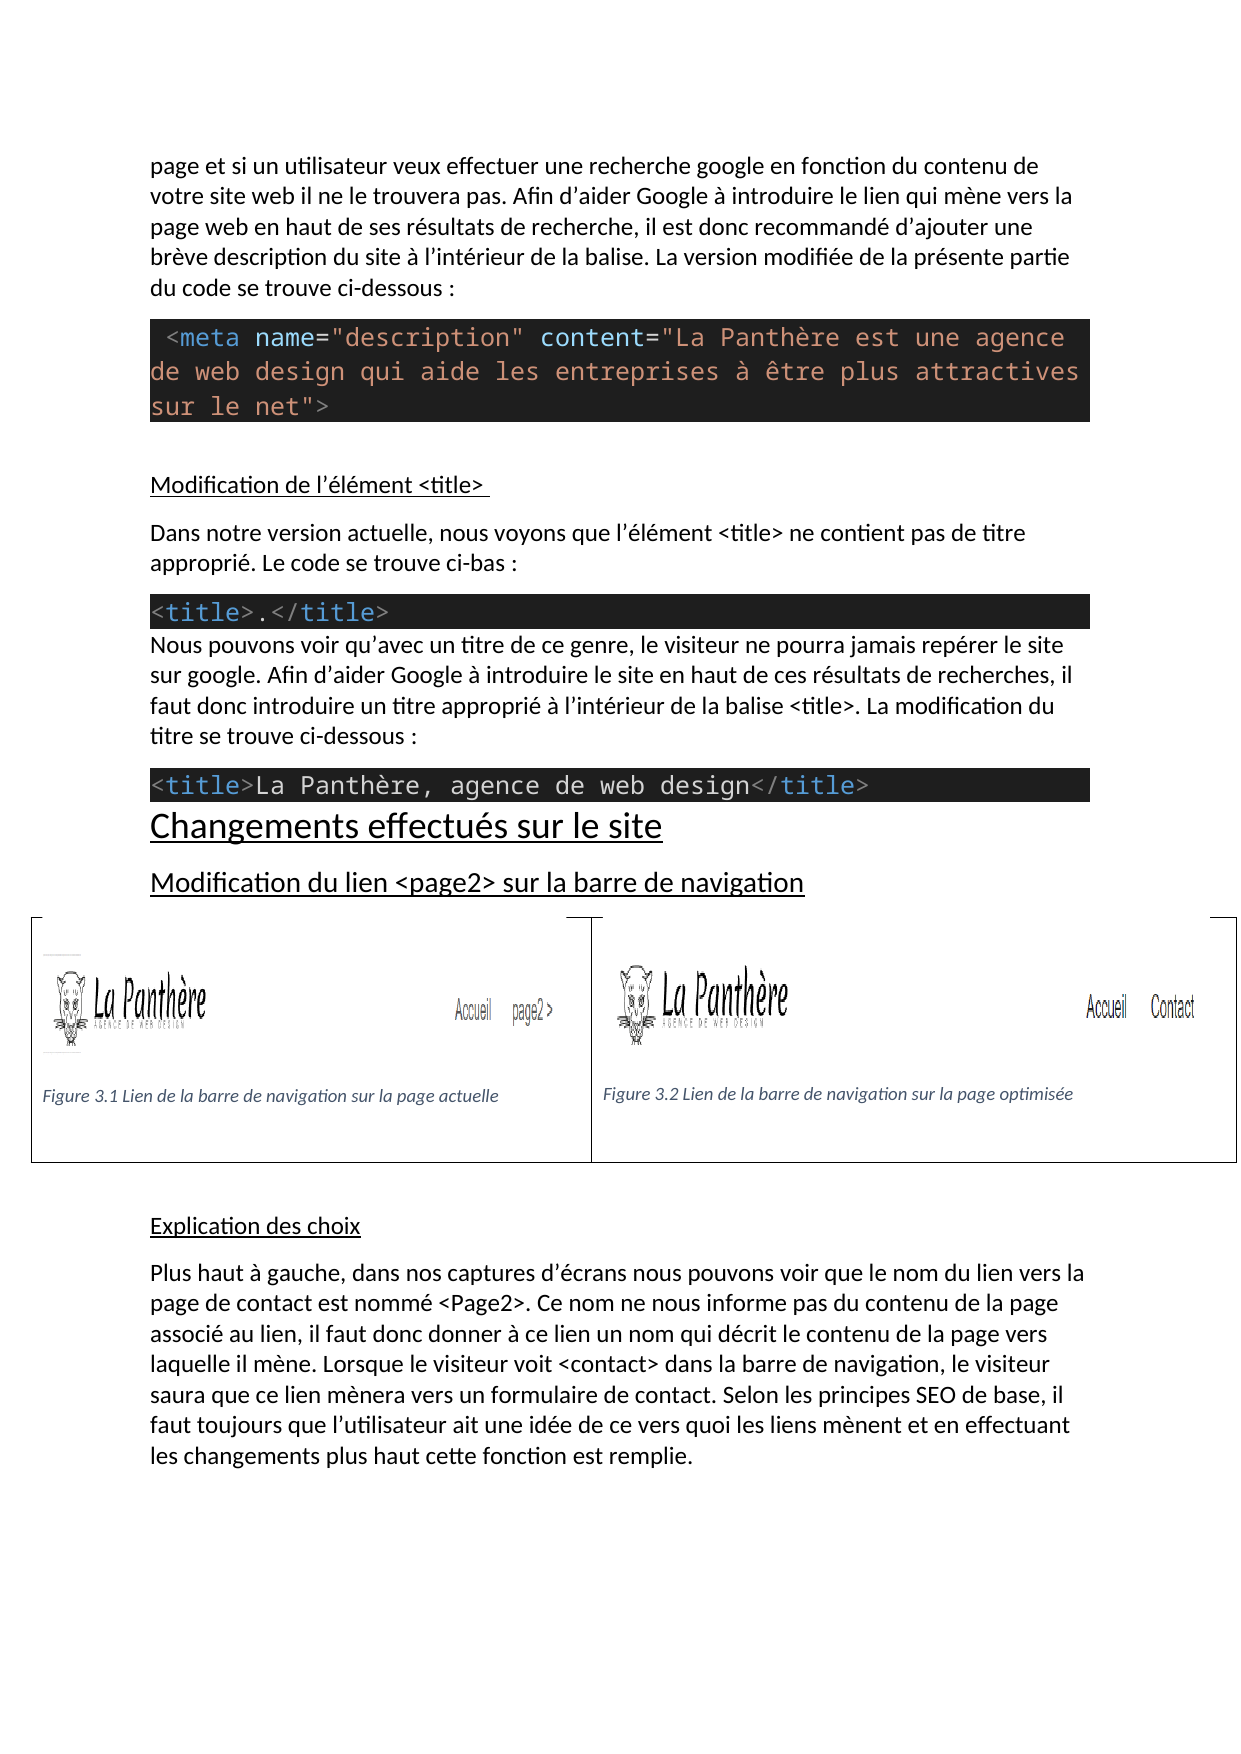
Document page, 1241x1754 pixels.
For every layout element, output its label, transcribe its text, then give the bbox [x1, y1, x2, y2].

text Modification du lien <page2> sur la barre de navigation [150, 864, 1090, 900]
text <title>La Panthère, agence de web design</title> [150, 768, 1090, 802]
text Nous pouvons voir qu’avec un titre de ce genre, le visiteur ne pourra jamais repérer le site sur google. Afin d’aider Google à introduire le site en haut de ces résultats de recherches, il faut donc introduire un titre approprié à l’intérieur de la balise <title>. La modification du titre se trouve ci-dessous : [150, 629, 1090, 751]
text Explication des choix [150, 1210, 1090, 1240]
text Modification de l’élément <title> [150, 469, 1090, 500]
table_header Figure 3.1 Lien de la barre de navigation sur la page actuelle [32, 918, 591, 1162]
text <meta name="description" content="La Panthère est une agence de web design qui aide les entreprises à être plus attractives sur le net"> [150, 319, 1090, 422]
text Dans notre version actuelle, nous voyons que l’élément <title> ne contient pas de titre approprié. Le code se trouve ci-bas : [150, 517, 1090, 578]
text Plus haut à gauche, dans nos captures d’écrans nous pouvons voir que le nom du lien vers la page de contact est nommé <Page2>. Ce nom ne nous informe pas du contenu de la page associé au lien, il faut donc donner à ce lien un nom qui décrit le contenu de la page vers laquelle il mène. Lorsque le visiteur voit <contact> dans la barre de navigation, le visiteur saura que ce lien mènera vers un formulaire de contact. Selon les principes SEO de base, il faut toujours que l’utilisateur ait une idée de ce vers quoi les liens mènent et en effectuant les changements plus haut cette fonction est remplie. [150, 1257, 1090, 1471]
text page et si un utilisateur veux effectuer une recherche google en fonction du contenu de votre site web il ne le trouvera pas. Afin d’aider Google à introduire le lien qui mène vers la page web en haut de ses résultats de recherche, il est donc recommandé d’ajouter une brève description du site à l’intérieur de la balise. La version modifiée de la présente partie du code se trouve ci-dessous : [150, 150, 1090, 303]
text Changements effectués sur le site [150, 802, 1090, 848]
table_header Figure 3.2 Lien de la barre de navigation sur la page optimisée [592, 918, 1236, 1162]
text <title>.</title> [150, 594, 1090, 629]
